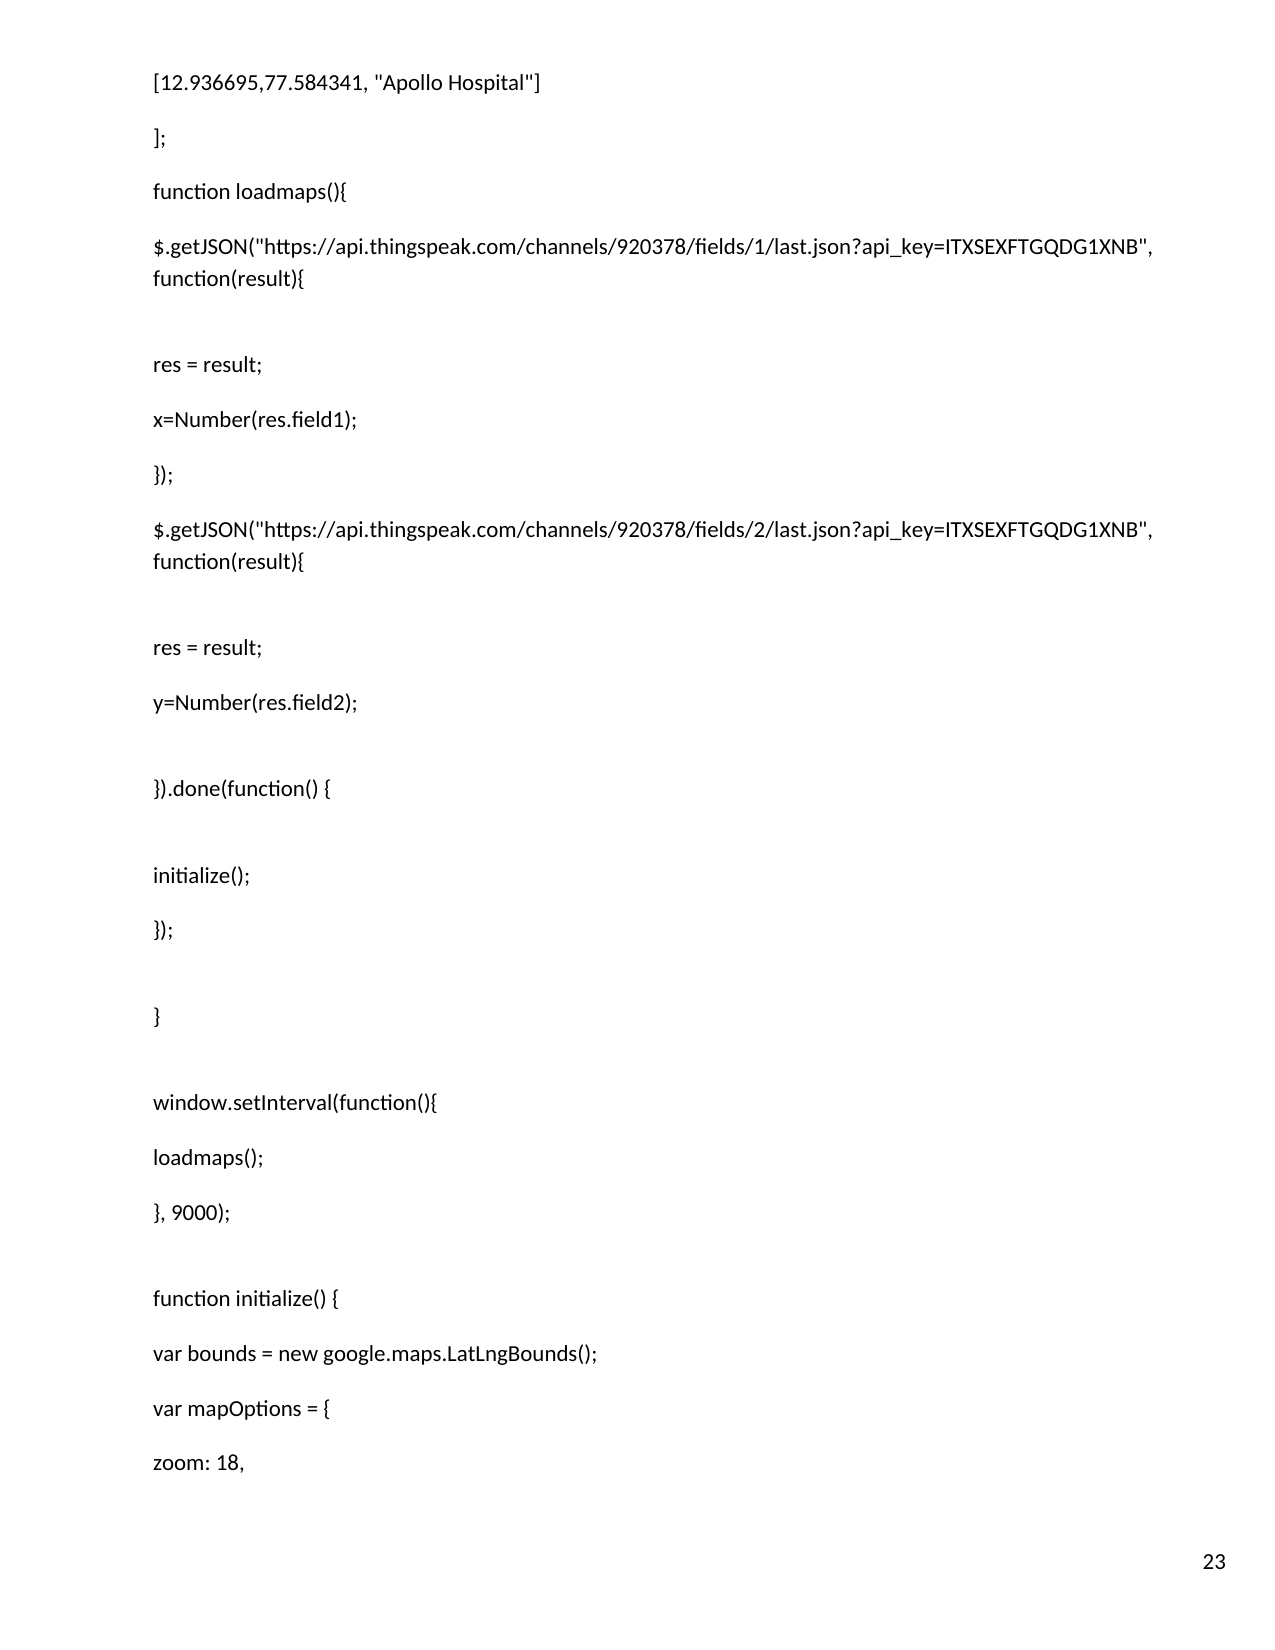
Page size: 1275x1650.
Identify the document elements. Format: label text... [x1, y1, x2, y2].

table_header }, 9000); [150, 1195, 274, 1250]
table_header loadmaps(); [150, 1140, 307, 1195]
table_header [150, 316, 168, 348]
table_header function initialize() { [150, 1281, 406, 1336]
table_header }); [150, 457, 200, 512]
table_header [12.936695,77.584341, "Apollo Hospital"] [150, 65, 653, 120]
table_header window.setInterval(function(){ [150, 1086, 522, 1140]
table_header var bounds = new google.maps.LatLngBounds(); [150, 1336, 734, 1391]
table_header [150, 1250, 168, 1281]
table_header [150, 968, 168, 999]
table_header res = result; [150, 630, 311, 685]
table_header $.getJSON("https://api.thingspeak.com/channels/920378/fields/1/last.json?api_key=ITXSEXFTGQDG1XNB", function(result){ [150, 229, 1226, 316]
table_header function loadmaps(){ [150, 174, 417, 229]
table_header ]; [150, 120, 184, 174]
table_header [150, 740, 168, 772]
table_header res = result; [150, 348, 311, 402]
table_header }); [150, 913, 200, 967]
table_header }).done(function() { [150, 772, 402, 826]
table_header x=Number(res.field1); [150, 403, 429, 457]
table_header var mapOptions = { [150, 1391, 402, 1446]
table_header [150, 826, 168, 858]
table_header zoom: 18, [150, 1446, 284, 1479]
table_header $.getJSON("https://api.thingspeak.com/channels/920378/fields/2/last.json?api_key=ITXSEXFTGQDG1XNB", function(result){ [150, 512, 1226, 599]
table_header } [150, 999, 183, 1054]
table_header [150, 1054, 168, 1086]
table_header [150, 599, 168, 630]
table_header initialize(); [150, 858, 289, 913]
table_header y=Number(res.field2); [150, 685, 429, 740]
